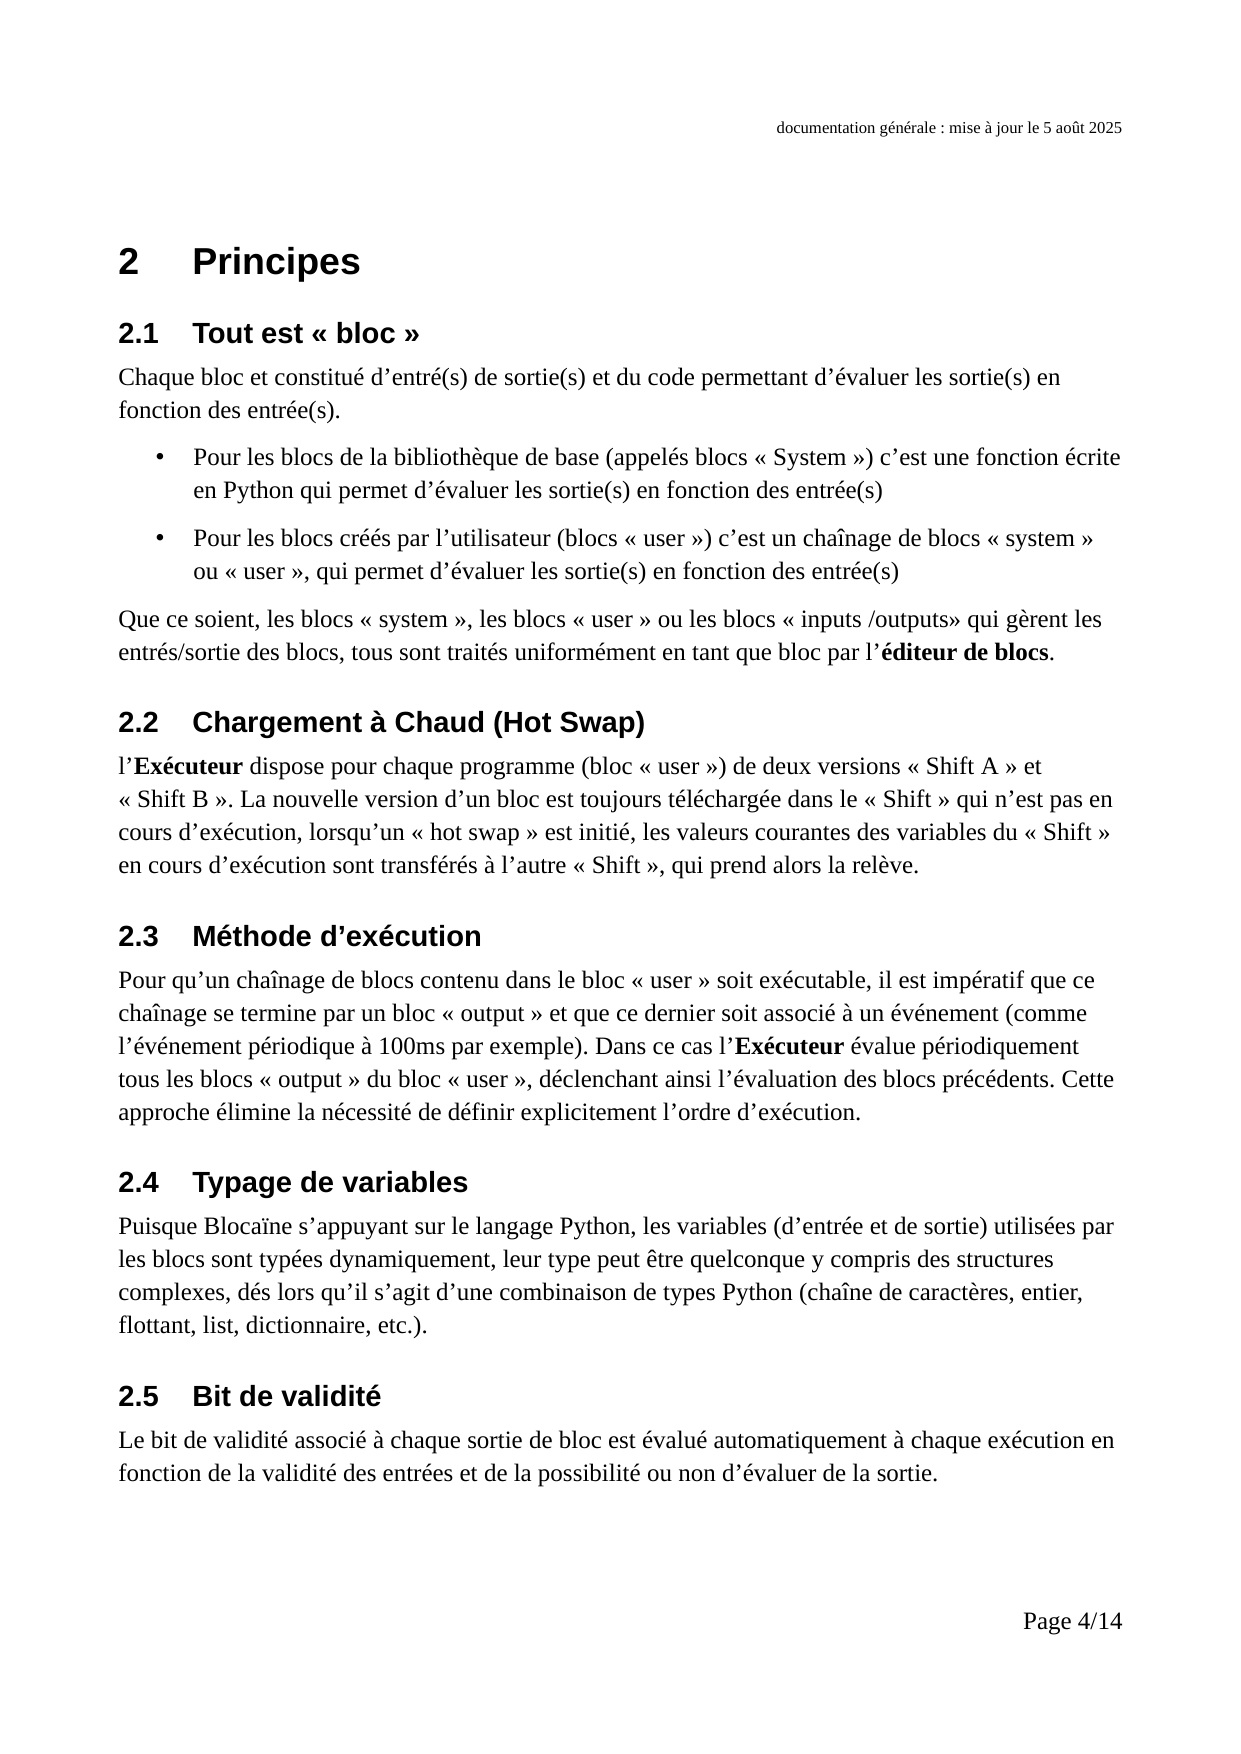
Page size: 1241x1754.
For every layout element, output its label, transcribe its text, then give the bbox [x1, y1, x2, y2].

text Puisque Blocaïne s’appuyant sur le langage Python, les variables (d’entrée et de sortie) utilisées par les blocs sont typées dynamiquement, leur type peut être quelconque y compris des structures complexes, dés lors qu’il s’agit d’une combinaison de types Python (chaîne de caractères, entier, flottant, list, dictionnaire, etc.). [118, 1211, 1122, 1339]
subtitle Principes [118, 239, 1122, 282]
subtitle Typage de variables [118, 1165, 1122, 1199]
list Pour les blocs de la bibliothèque de base (appelés blocs « System ») c’est une fonction écrite en Python qui permet d’évaluer les sortie(s) en fonction des entrée(s) [156, 442, 1122, 504]
subtitle Méthode d’exécution [118, 919, 1122, 952]
subtitle Tout est « bloc » [118, 316, 1122, 349]
list Pour les blocs créés par l’utilisateur (blocs « user ») c’est un chaînage de blocs « system » ou « user », qui permet d’évaluer les sortie(s) en fonction des entrée(s) [156, 523, 1122, 585]
text Le bit de validité associé à chaque sortie de bloc est évalué automatiquement à chaque exécution en fonction de la validité des entrées et de la possibilité ou non d’évaluer de la sortie. [118, 1425, 1122, 1487]
text Pour qu’un chaînage de blocs contenu dans le bloc « user » soit exécutable, il est impératif que ce chaînage se termine par un bloc « output » et que ce dernier soit associé à un événement (comme l’événement périodique à 100ms par exemple). Dans ce cas l’Exécuteur évalue périodiquement tous les blocs « output » du bloc « user », déclenchant ainsi l’évaluation des blocs précédents. Cette approche élimine la nécessité de définir explicitement l’ordre d’exécution. [118, 965, 1122, 1126]
text Que ce soient, les blocs « system », les blocs « user » ou les blocs « inputs /outputs» qui gèrent les entrés/sortie des blocs, tous sont traités uniformément en tant que bloc par l’éditeur de blocs. [118, 604, 1122, 666]
text l’Exécuteur dispose pour chaque programme (bloc « user ») de deux versions « Shift A » et « Shift B ». La nouvelle version d’un bloc est toujours téléchargée dans le « Shift » qui n’est pas en cours d’exécution, lorsqu’un « hot swap » est initié, les valeurs courantes des variables du « Shift » en cours d’exécution sont transférés à l’autre « Shift », qui prend alors la relève. [118, 751, 1122, 879]
text Chaque bloc et constitué d’entré(s) de sortie(s) et du code permettant d’évaluer les sortie(s) en fonction des entrée(s). [118, 362, 1122, 424]
subtitle Bit de validité [118, 1379, 1122, 1412]
subtitle Chargement à Chaud (Hot Swap) [118, 705, 1122, 739]
